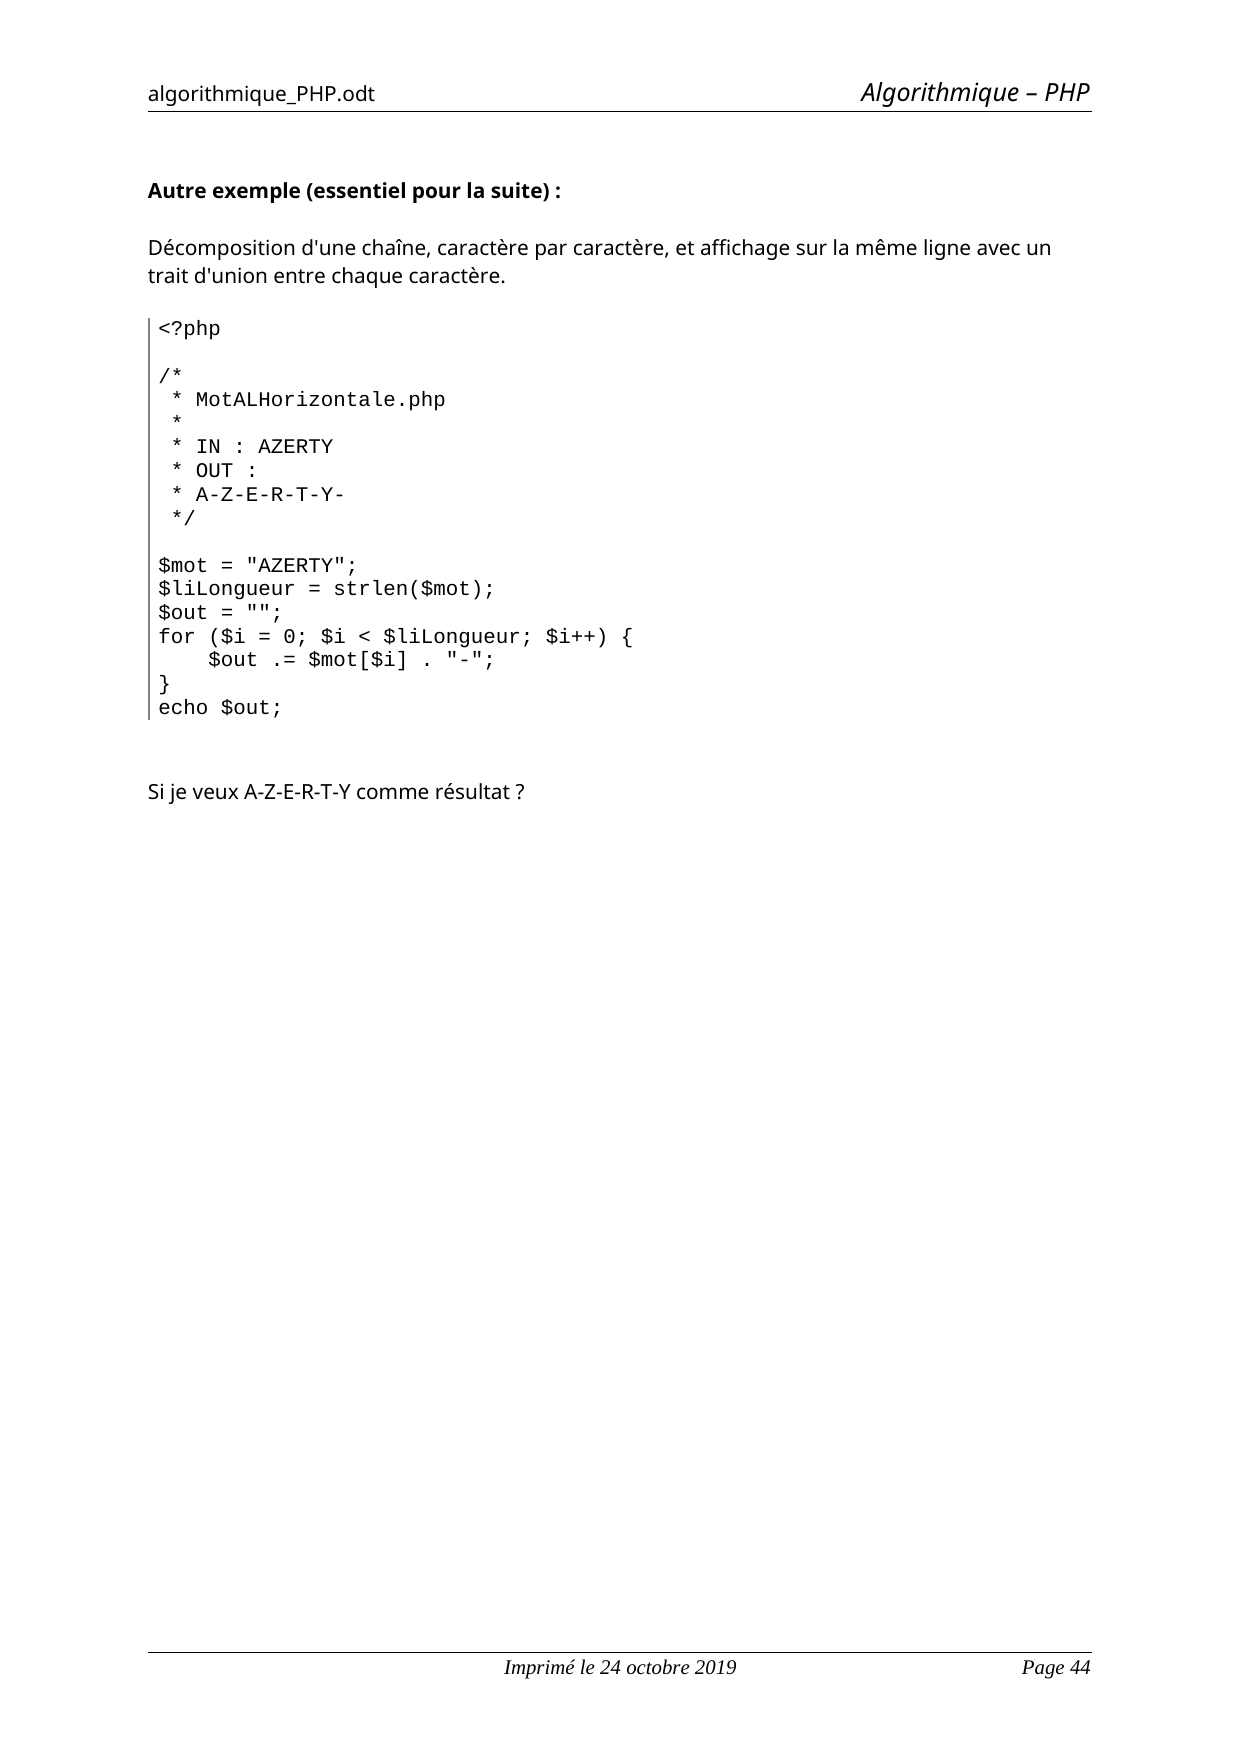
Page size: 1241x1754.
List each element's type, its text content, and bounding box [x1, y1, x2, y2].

text /* [150, 366, 1092, 389]
text */ [150, 507, 1092, 531]
text * [150, 413, 1092, 437]
text * OUT : [150, 460, 1092, 484]
text $mot = "AZERTY"; [150, 555, 1092, 578]
text * A-Z-E-R-T-Y- [150, 484, 1092, 507]
text for ($i = 0; $i < $liLongueur; $i++) { [150, 626, 1092, 649]
text $out .= $mot[$i] . "-"; [150, 649, 1092, 673]
text Décomposition d'une chaîne, caractère par caractère, et affichage sur la même ligne avec un trait d'union entre chaque caractère. [148, 233, 1092, 290]
text * IN : AZERTY [150, 437, 1092, 460]
text * MotALHorizontale.php [150, 389, 1092, 413]
text $out = ""; [150, 602, 1092, 626]
text <?php [150, 318, 1092, 342]
text $liLongueur = strlen($mot); [150, 578, 1092, 602]
text } [150, 673, 1092, 697]
text Si je veux A-Z-E-R-T-Y comme résultat ? [148, 777, 1092, 806]
text echo $out; [150, 697, 1092, 720]
text Autre exemple (essentiel pour la suite) : [148, 176, 1092, 204]
